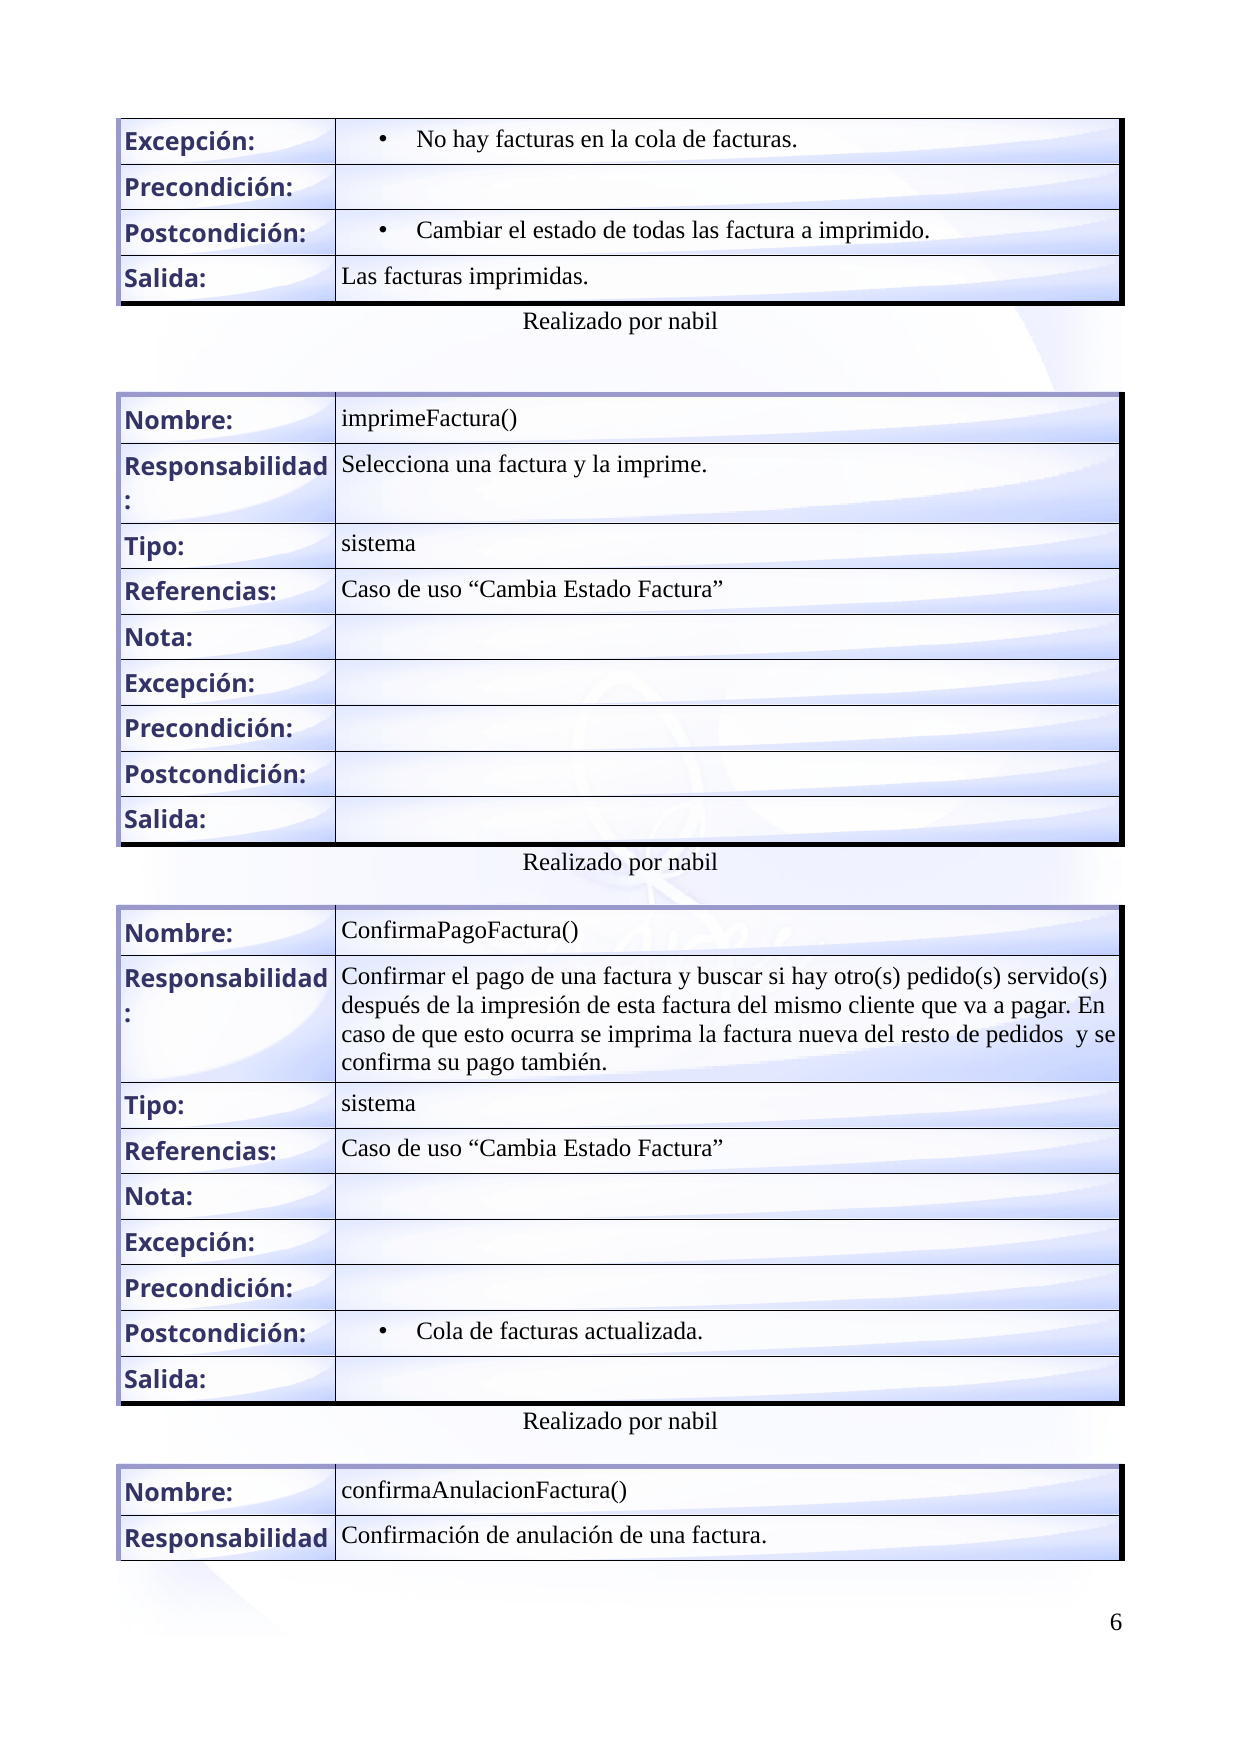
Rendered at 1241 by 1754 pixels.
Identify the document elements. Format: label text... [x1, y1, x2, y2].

table_cell Salida: [121, 1357, 335, 1401]
table_cell Precondición: [121, 1265, 335, 1310]
table_header Nombre: [121, 397, 335, 443]
text Realizado por nabil [118, 847, 1122, 876]
table_cell Las facturas imprimidas. [336, 256, 1119, 301]
picture [118, 876, 1122, 905]
text Realizado por nabil [118, 306, 1122, 334]
table_cell Excepción: [121, 660, 335, 705]
table_cell [336, 797, 1119, 842]
table_cell [336, 1265, 1119, 1310]
table_cell Responsabilidad [121, 1516, 335, 1560]
picture [118, 334, 1122, 392]
table_cell Caso de uso “Cambia Estado Factura” [336, 1129, 1119, 1173]
table_cell [336, 615, 1119, 659]
table_header imprimeFactura() [336, 397, 1119, 443]
table_cell [336, 1357, 1119, 1401]
table_cell Excepción: [121, 1220, 335, 1264]
picture [118, 1435, 1122, 1464]
table_cell [336, 1174, 1119, 1219]
table_cell No hay facturas en la cola de facturas. [336, 119, 1119, 164]
table_cell Nota: [121, 1174, 335, 1219]
table_cell [336, 165, 1119, 209]
table_cell Postcondición: [121, 210, 335, 255]
table_cell [336, 660, 1119, 705]
table_cell Cola de facturas actualizada. [336, 1311, 1119, 1356]
table_header ConfirmaPagoFactura() [336, 910, 1119, 955]
table_cell Referencias: [121, 1129, 335, 1173]
table_cell Selecciona una factura y la imprime. [336, 444, 1119, 522]
table_cell [336, 752, 1119, 796]
table_cell Responsabilidad: [121, 444, 335, 522]
table_cell Caso de uso “Cambia Estado Factura” [336, 569, 1119, 614]
table_cell Precondición: [121, 706, 335, 751]
table_cell Tipo: [121, 524, 335, 568]
table_cell Nota: [121, 615, 335, 659]
table_cell Confirmar el pago de una factura y buscar si hay otro(s) pedido(s) servido(s) después de la impresión de esta factura del mismo cliente que va a pagar. En caso de que esto ocurra se imprima la factura nueva del resto de pedidos y se confirma su pago también. [336, 956, 1119, 1082]
table_header Nombre: [121, 910, 335, 955]
table_cell sistema [336, 524, 1119, 568]
table_cell Salida: [121, 797, 335, 842]
table_cell [336, 706, 1119, 751]
table_cell Responsabilidad: [121, 956, 335, 1082]
table_header Nombre: [121, 1469, 335, 1515]
table_cell Cambiar el estado de todas las factura a imprimido. [336, 210, 1119, 255]
table_cell Tipo: [121, 1083, 335, 1127]
picture [118, 1561, 1122, 1636]
table_cell Postcondición: [121, 1311, 335, 1356]
table_cell Salida: [121, 256, 335, 301]
table_cell sistema [336, 1083, 1119, 1127]
table_cell Excepción: [121, 119, 335, 164]
table_cell Confirmación de anulación de una factura. [336, 1516, 1119, 1560]
table_cell Postcondición: [121, 752, 335, 796]
table_cell Referencias: [121, 569, 335, 614]
table_cell [336, 1220, 1119, 1264]
text Realizado por nabil [118, 1406, 1122, 1435]
table_header confirmaAnulacionFactura() [336, 1469, 1119, 1515]
table_cell Precondición: [121, 165, 335, 209]
